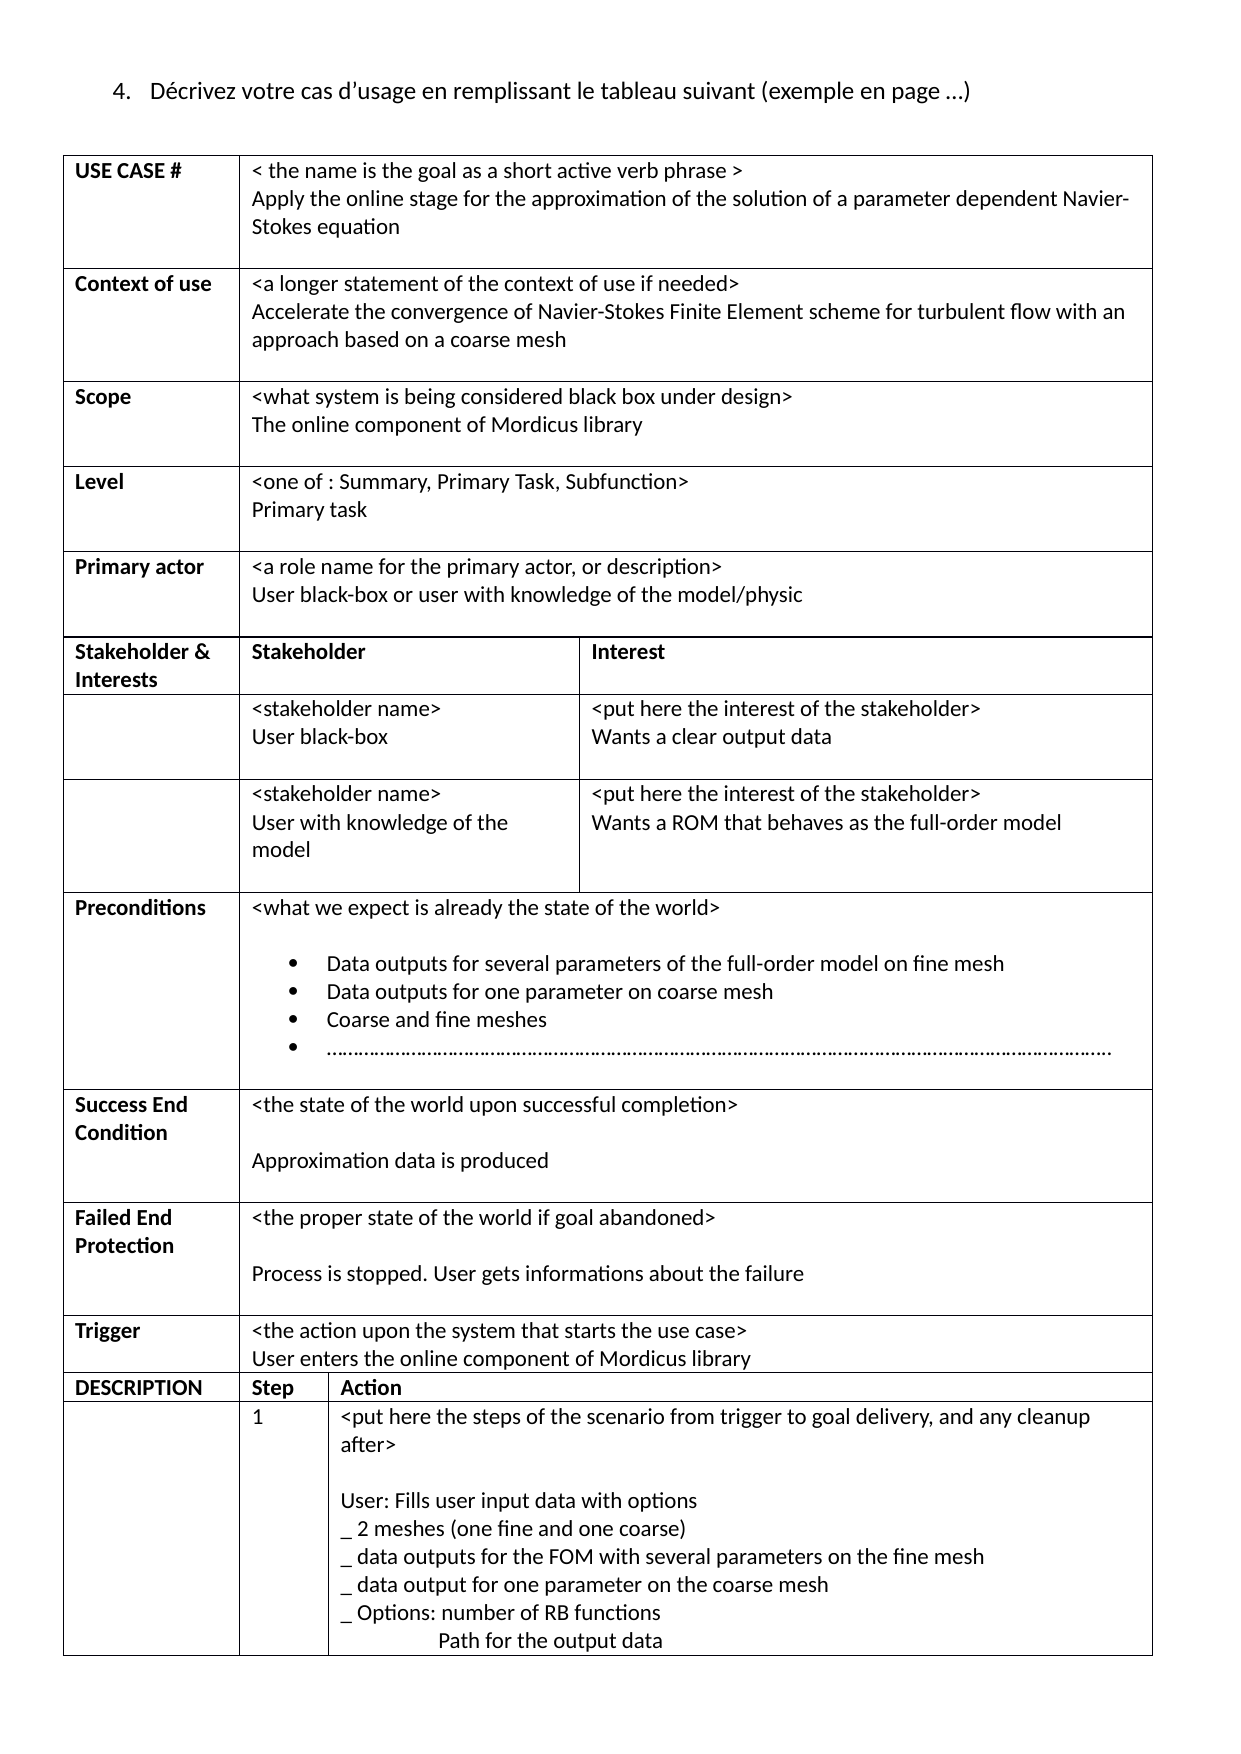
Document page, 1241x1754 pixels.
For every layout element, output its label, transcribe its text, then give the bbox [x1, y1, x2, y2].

table_cell 1 [240, 1402, 328, 1654]
table_cell <put here the interest of the stakeholder> Wants a ROM that behaves as the full-order model [580, 780, 1152, 892]
table_cell Stakeholder [240, 638, 579, 693]
table_cell [64, 780, 239, 892]
table_cell <stakeholder name> User with knowledge of the model [240, 780, 579, 892]
table_header USE CASE # [64, 156, 239, 268]
table_cell Interest [580, 638, 1152, 693]
table_cell <the state of the world upon successful completion> Approximation data is produced [240, 1090, 1152, 1202]
table_cell <what system is being considered black box under design> The online component of Mordicus library [240, 382, 1152, 466]
table_cell <stakeholder name> User black-box [240, 695, 579, 778]
table_cell [64, 695, 239, 778]
table_cell Level [64, 467, 239, 551]
table_cell Success End Condition [64, 1090, 239, 1202]
table_cell [64, 1402, 239, 1654]
table_cell Stakeholder & Interests [64, 638, 239, 693]
table_cell <put here the steps of the scenario from trigger to goal delivery, and any cleanup after> User: Fills user input data with options _ 2 meshes (one fine and one coarse) _ data outputs for the FOM with several parameters on the fine mesh _ data output for one parameter on the coarse mesh _ Options: number of RB functions Path for the output data [329, 1402, 1152, 1654]
table_cell Step [240, 1373, 328, 1401]
table_cell Preconditions [64, 893, 239, 1089]
table_cell <the proper state of the world if goal abandoned> Process is stopped. User gets informations about the failure [240, 1203, 1152, 1315]
table_cell <what we expect is already the state of the world> Data outputs for several parameters of the full-order model on fine mesh Data outputs for one parameter on coarse mesh Coarse and fine meshes ………………………………………………………………………………………………………………………………….. [240, 893, 1152, 1089]
table_cell <one of : Summary, Primary Task, Subfunction> Primary task [240, 467, 1152, 551]
table_cell Action [329, 1373, 1152, 1401]
table_cell <a role name for the primary actor, or description> User black-box or user with knowledge of the model/physic [240, 552, 1152, 636]
table_cell Trigger [64, 1316, 239, 1372]
table_cell Primary actor [64, 552, 239, 636]
table_cell <a longer statement of the context of use if needed> Accelerate the convergence of Navier-Stokes Finite Element scheme for turbulent flow with an approach based on a coarse mesh [240, 269, 1152, 381]
table_header < the name is the goal as a short active verb phrase > Apply the online stage for the approximation of the solution of a parameter dependent Navier-Stokes equation [240, 156, 1152, 268]
table_cell Failed End Protection [64, 1203, 239, 1315]
table_cell Context of use [64, 269, 239, 381]
table_cell <put here the interest of the stakeholder> Wants a clear output data [580, 695, 1152, 778]
table_cell <the action upon the system that starts the use case> User enters the online component of Mordicus library [240, 1316, 1152, 1372]
table_cell Scope [64, 382, 239, 466]
list Décrivez votre cas d’usage en remplissant le tableau suivant (exemple en page …) [112, 75, 1165, 106]
table_cell DESCRIPTION [64, 1373, 239, 1401]
